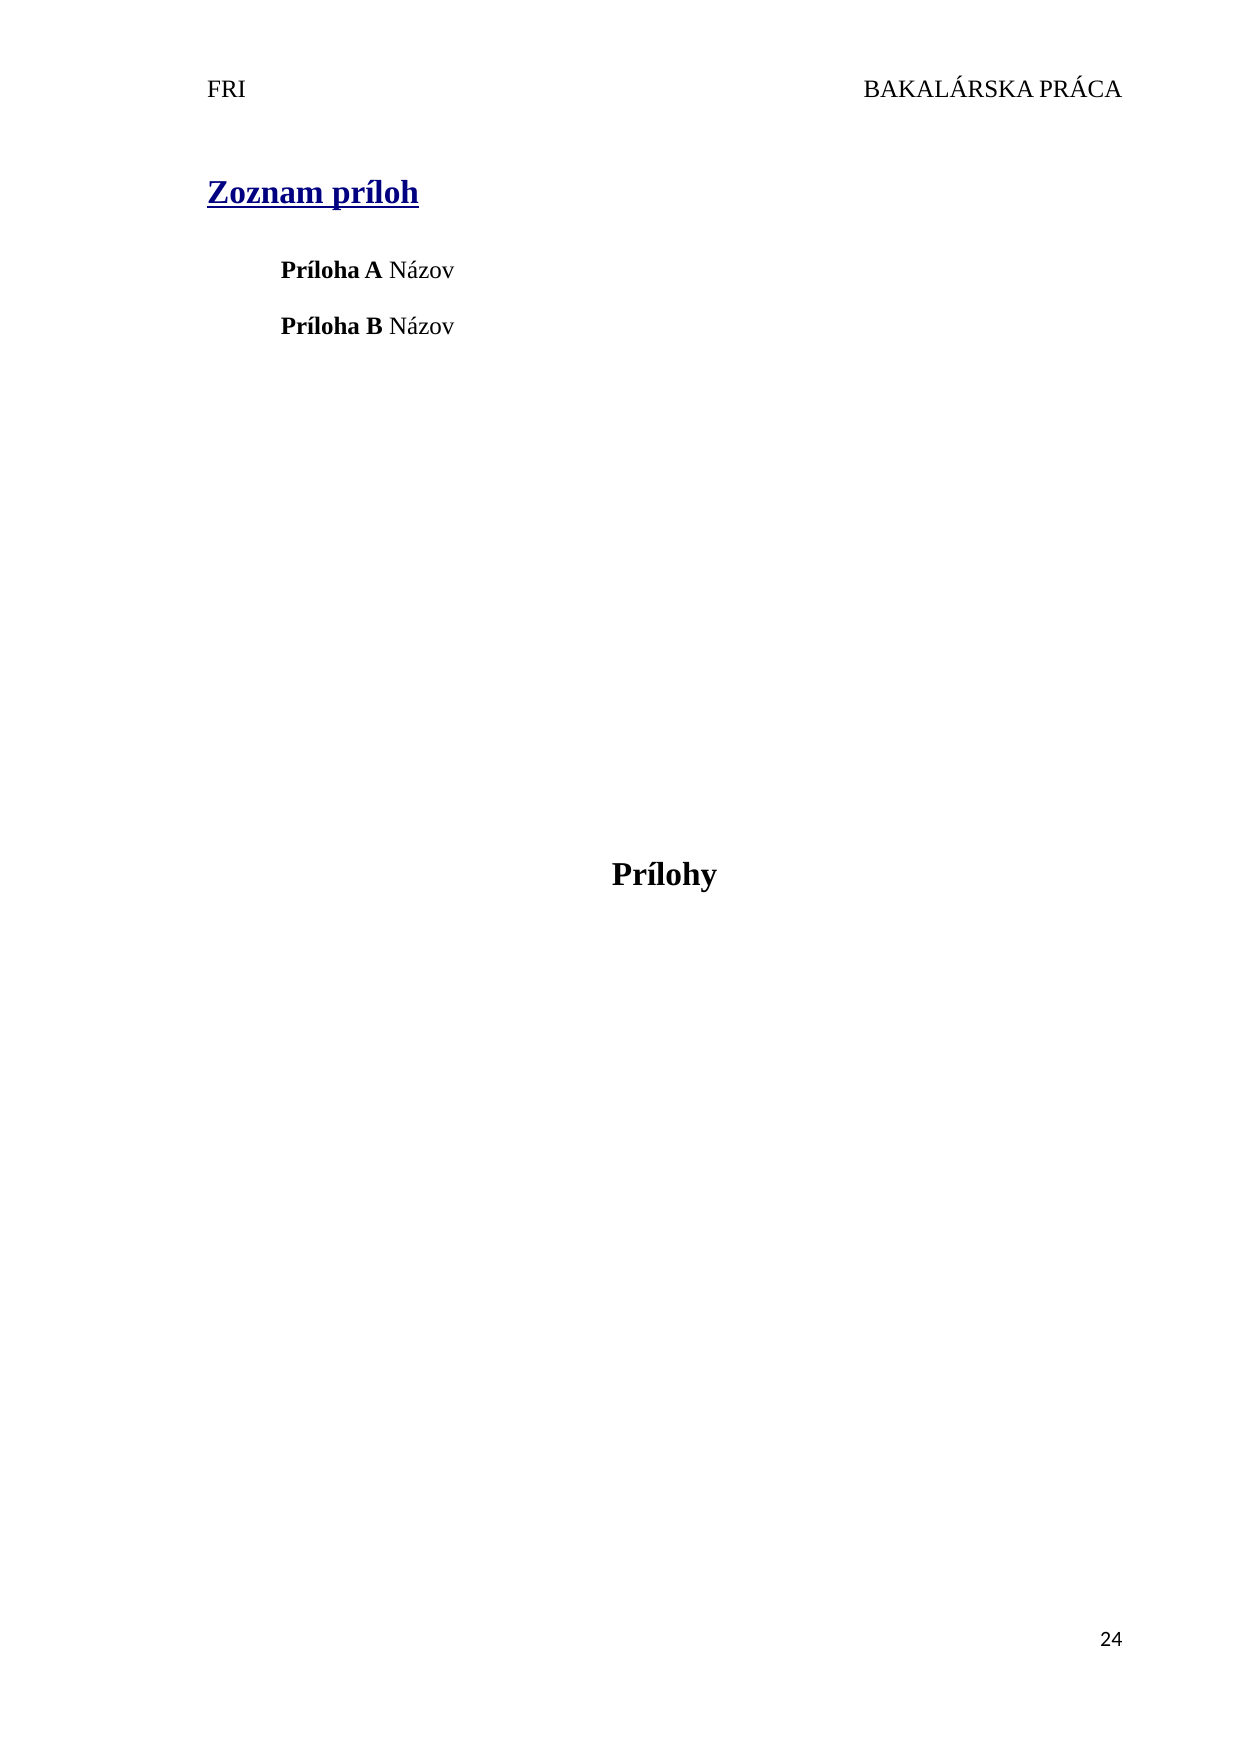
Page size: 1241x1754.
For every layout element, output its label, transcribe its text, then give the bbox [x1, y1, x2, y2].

subtitle Zoznam príloh [207, 173, 1122, 211]
text Príloha B Názov [207, 311, 1122, 339]
text Príloha A Názov [207, 255, 1122, 284]
subtitle Prílohy [207, 854, 1122, 893]
